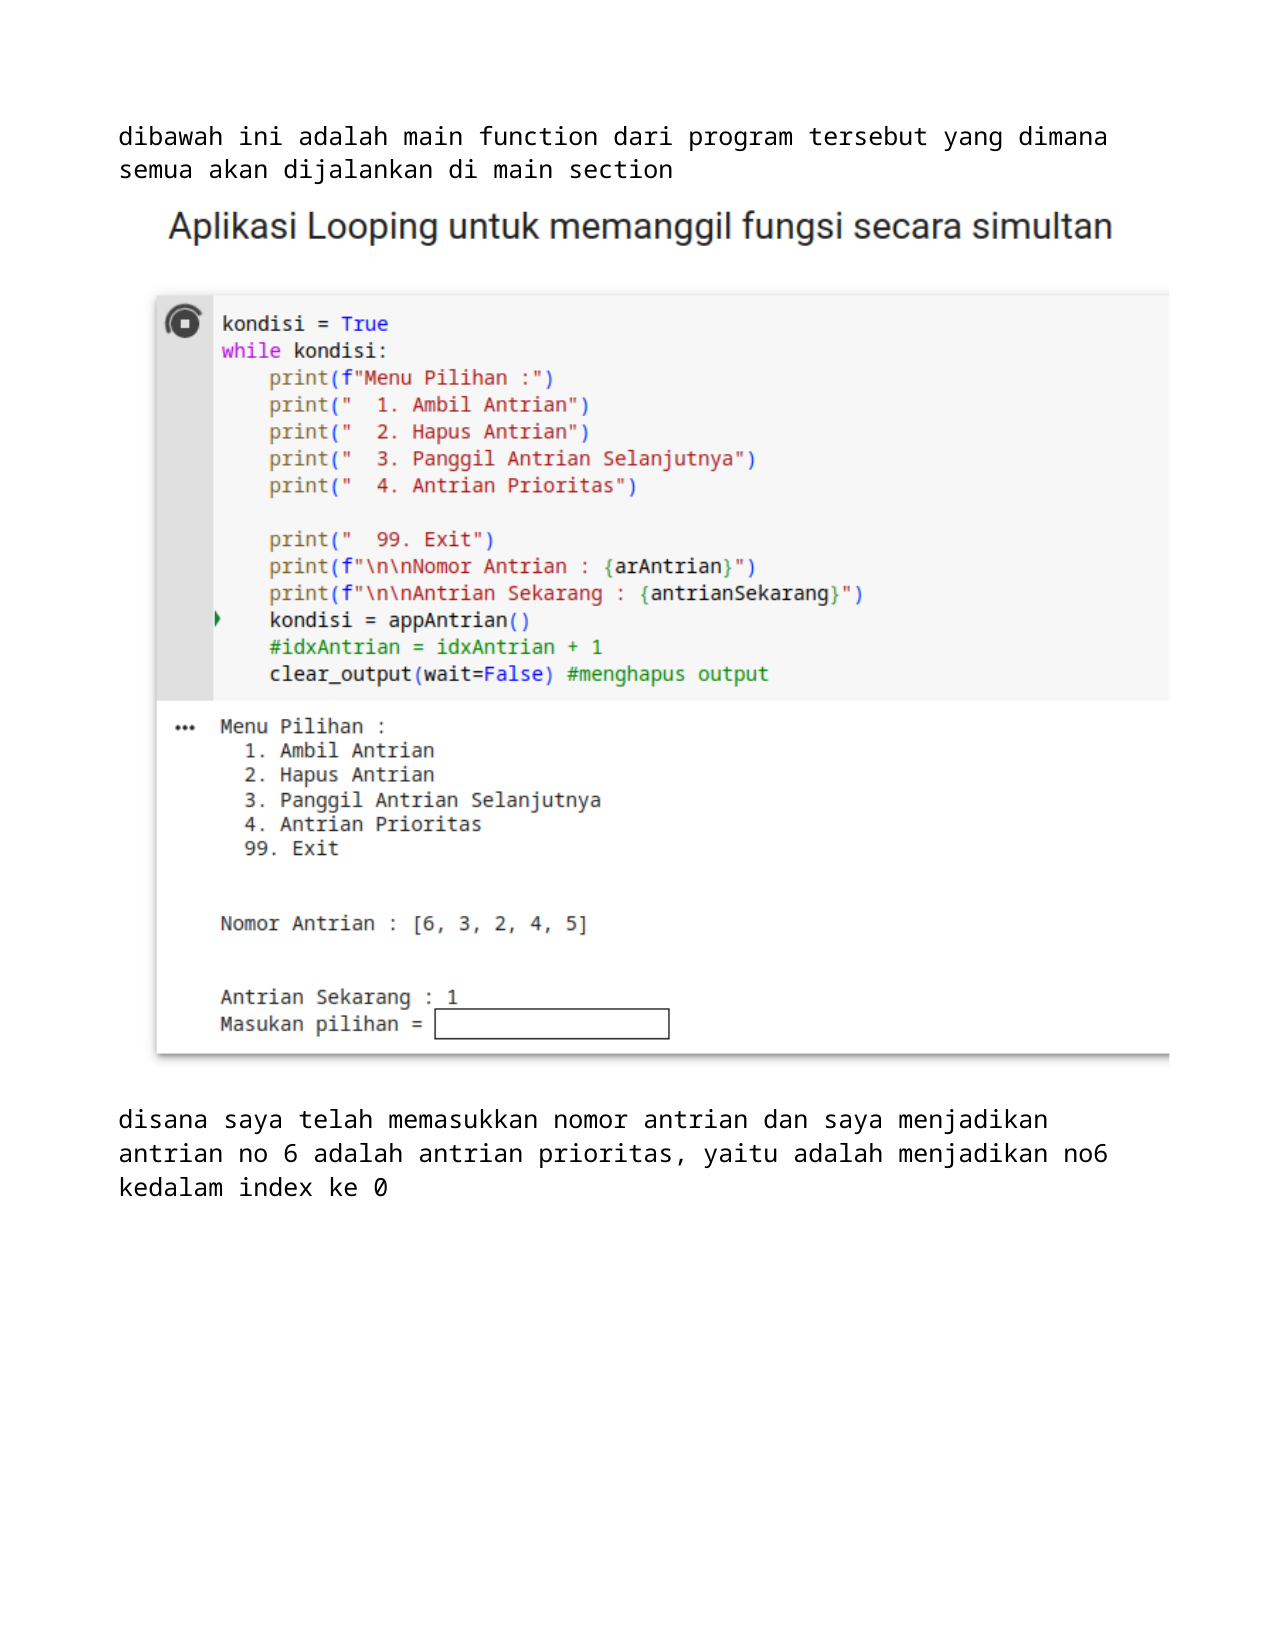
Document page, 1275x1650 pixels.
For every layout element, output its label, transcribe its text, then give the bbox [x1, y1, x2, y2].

picture [130, 196, 1170, 1068]
text disana saya telah memasukkan nomor antrian dan saya menjadikan antrian no 6 adalah antrian prioritas, yaitu adalah menjadikan no6 kedalam index ke 0 [118, 1102, 1157, 1204]
text dibawah ini adalah main function dari program tersebut yang dimana semua akan dijalankan di main section [118, 118, 1157, 186]
